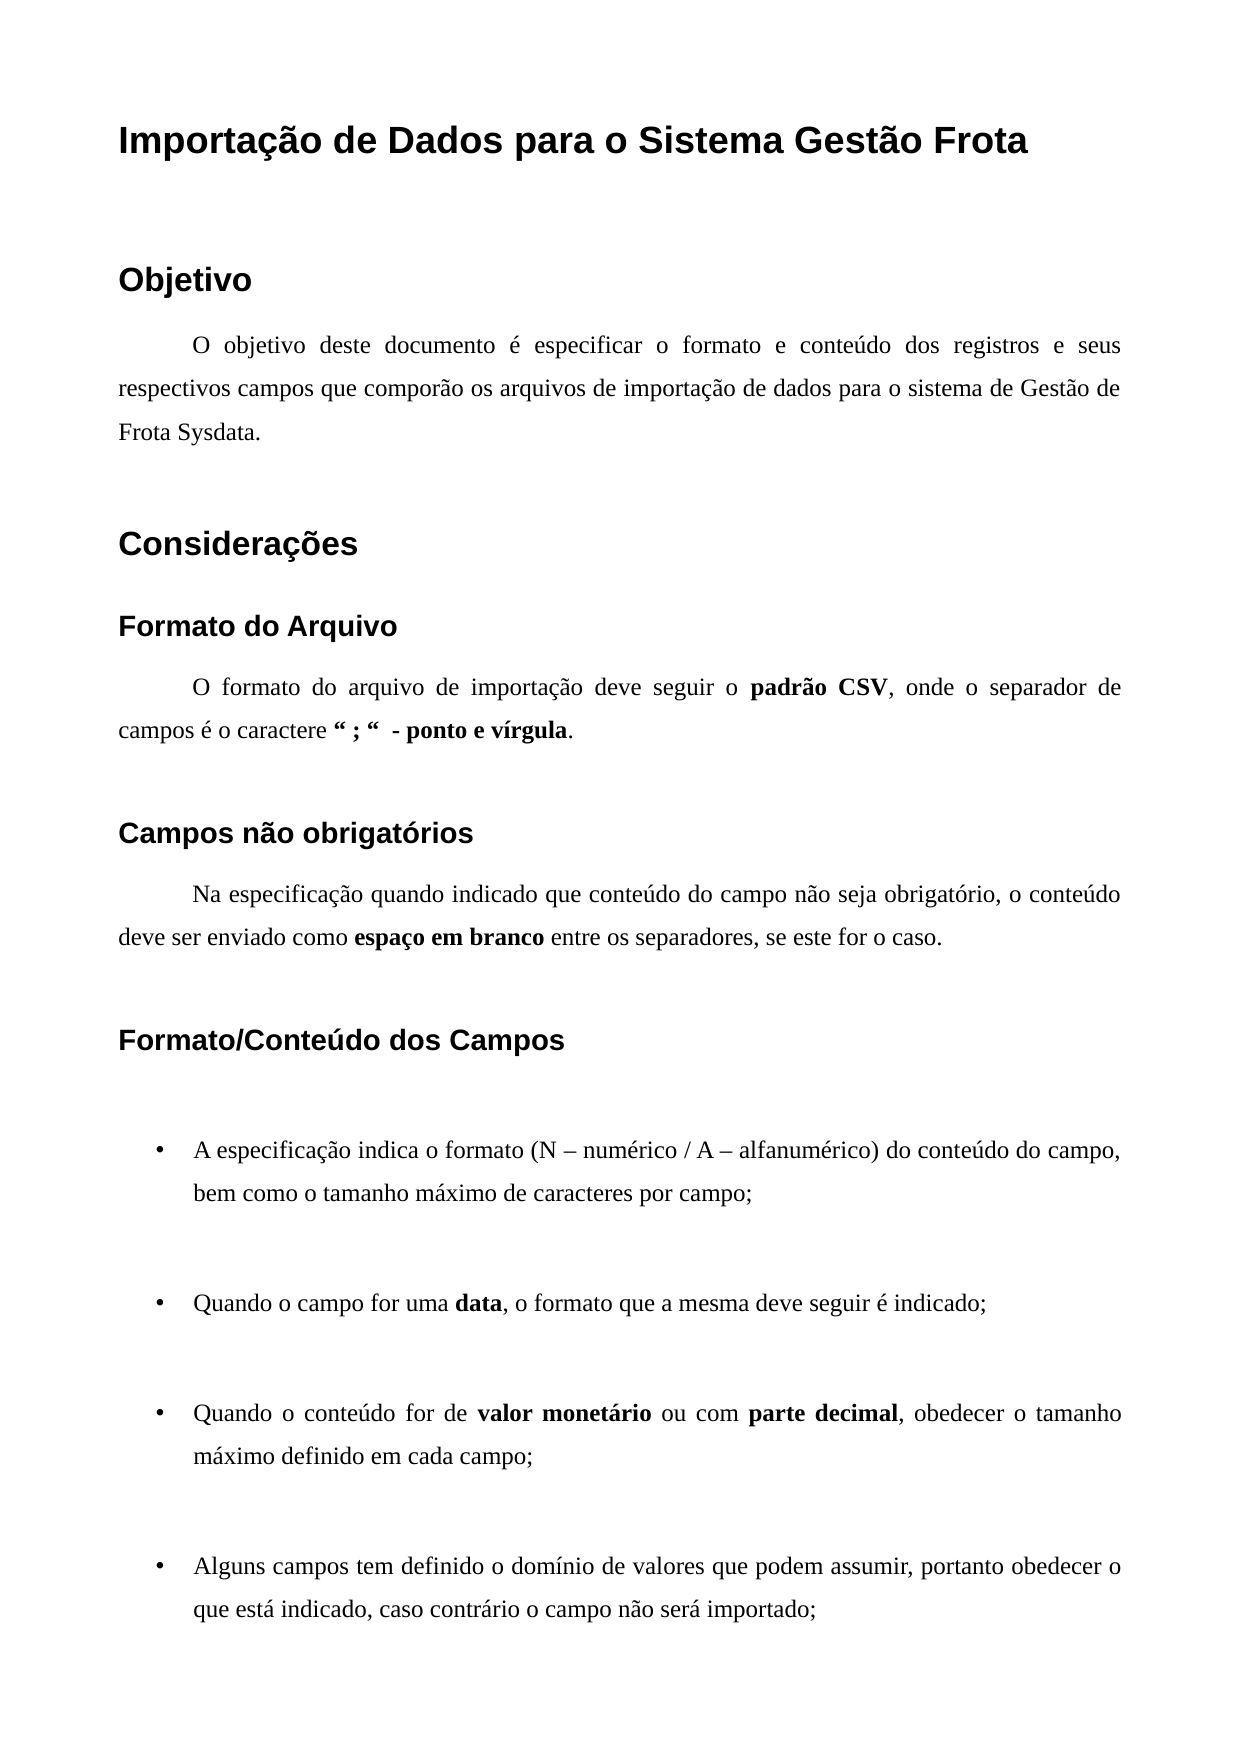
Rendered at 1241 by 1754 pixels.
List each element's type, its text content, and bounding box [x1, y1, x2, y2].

subtitle Campos não obrigatórios [118, 816, 1122, 849]
subtitle Formato do Arquivo [118, 609, 1122, 642]
list Quando o conteúdo for de valor monetário ou com parte decimal, obedecer o tamanho máximo definido em cada campo; [156, 1398, 1122, 1470]
text Na especificação quando indicado que conteúdo do campo não seja obrigatório, o conteúdo deve ser enviado como espaço em branco entre os separadores, se este for o caso. [118, 879, 1122, 951]
list Alguns campos tem definido o domínio de valores que podem assumir, portanto obedecer o que está indicado, caso contrário o campo não será importado; [156, 1551, 1122, 1623]
list A especificação indica o formato (N – numérico / A – alfanumérico) do conteúdo do campo, bem como o tamanho máximo de caracteres por campo; [156, 1135, 1122, 1207]
subtitle Objetivo [118, 260, 1122, 299]
subtitle Formato/Conteúdo dos Campos [118, 1023, 1122, 1057]
text O formato do arquivo de importação deve seguir o padrão CSV, onde o separador de campos é o caractere “ ; “ - ponto e vírgula. [118, 672, 1122, 744]
subtitle Considerações [118, 524, 1122, 562]
subtitle Importação de Dados para o Sistema Gestão Frota [118, 118, 1122, 162]
text O objetivo deste documento é especificar o formato e conteúdo dos registros e seus respectivos campos que comporão os arquivos de importação de dados para o sistema de Gestão de Frota Sysdata. [118, 330, 1122, 445]
list Quando o campo for uma data, o formato que a mesma deve seguir é indicado; [156, 1288, 1122, 1317]
